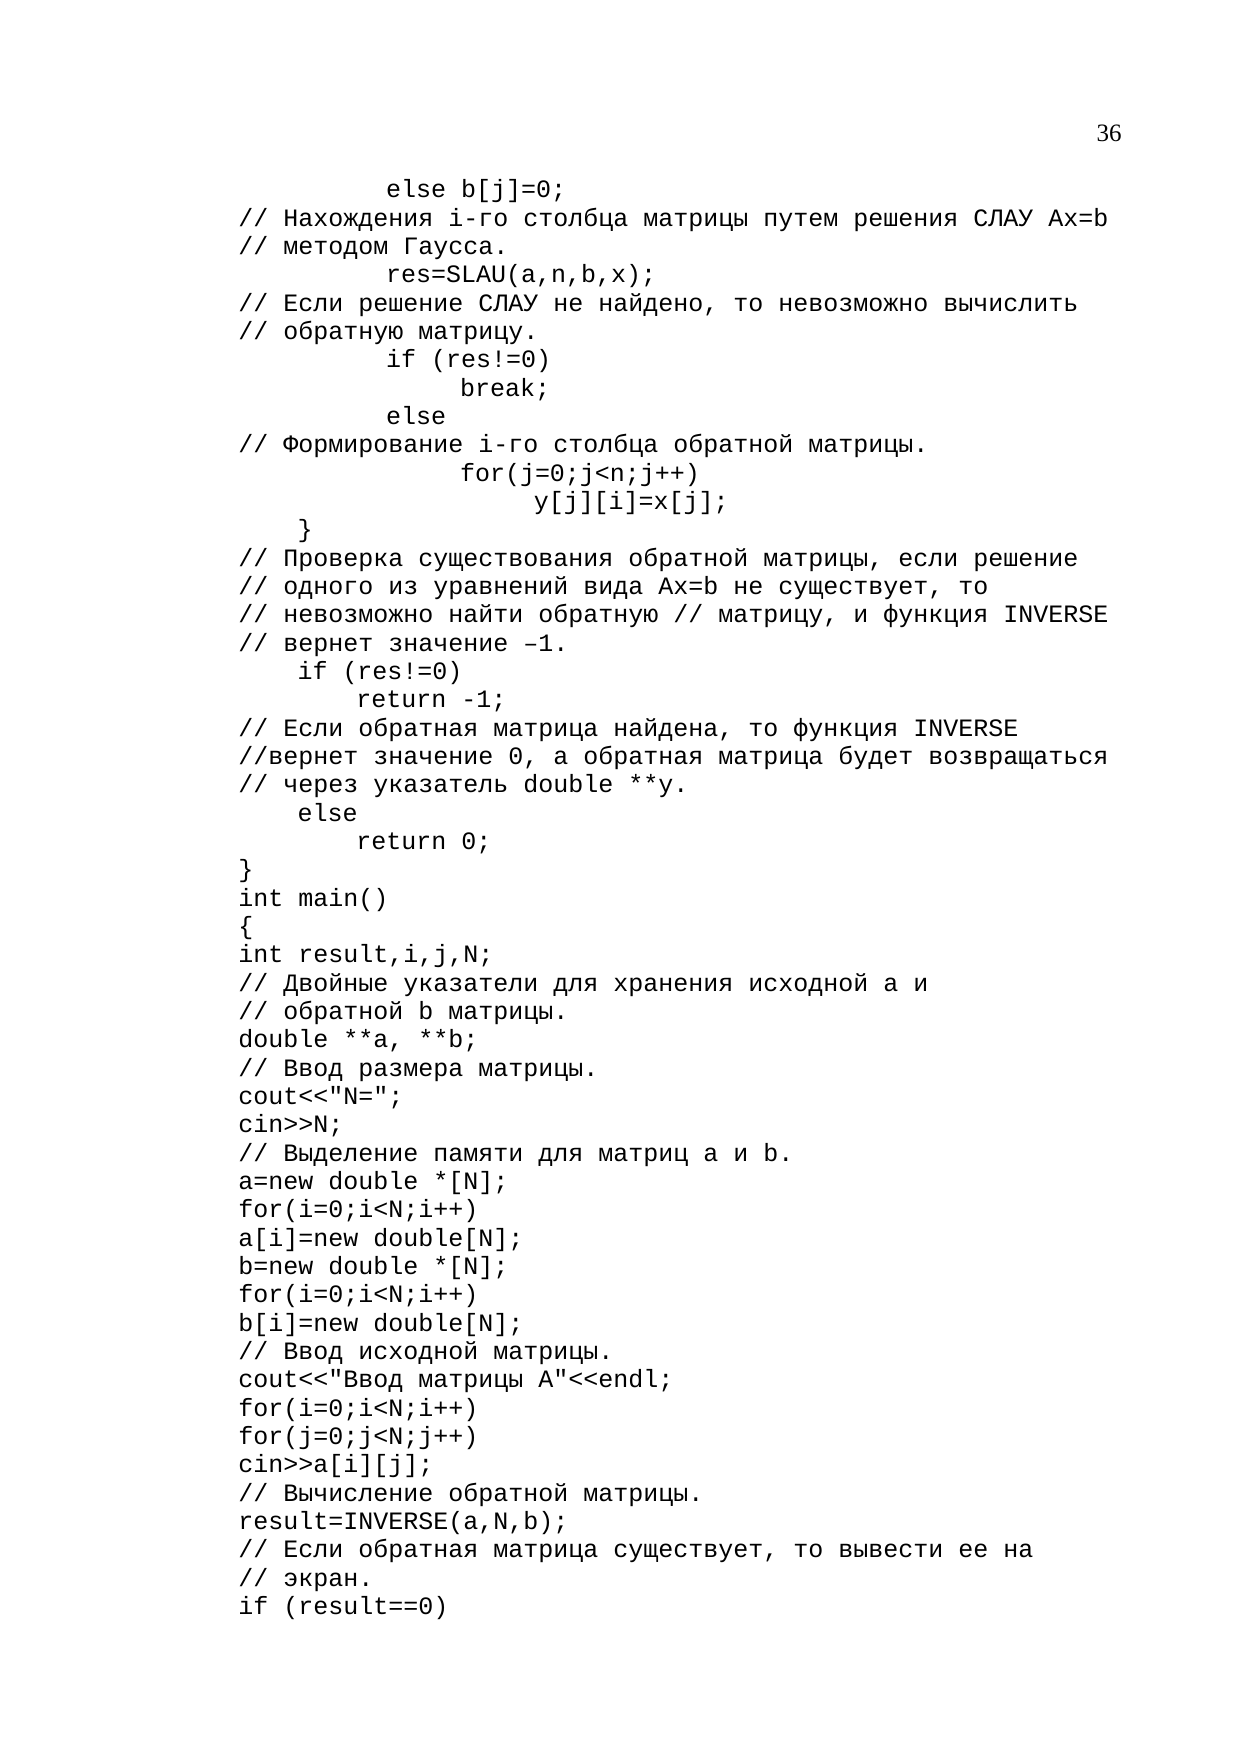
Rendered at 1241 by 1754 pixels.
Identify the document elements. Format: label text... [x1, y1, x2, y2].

text cout<<"Ввод матрицы A"<<endl; [238, 1367, 1121, 1395]
text break; [238, 375, 1121, 404]
text } [238, 857, 1121, 885]
text // экран. [238, 1565, 1121, 1594]
text // обратную матрицу. [238, 319, 1121, 347]
text // Если решение СЛАУ не найдено, то невозможно вычислить [238, 290, 1121, 319]
text for(i=0;i<N;i++) [238, 1282, 1121, 1310]
text // Вычисление обратной матрицы. [238, 1480, 1121, 1509]
text y[j][i]=x[j]; [238, 489, 1121, 517]
text for(j=0;j<N;j++) [238, 1424, 1121, 1452]
text // Нахождения i-го столбца матрицы путем решения СЛАУ Ax=b [238, 205, 1121, 234]
text // Ввод исходной матрицы. [238, 1339, 1121, 1367]
text return -1; [238, 687, 1121, 715]
text // Ввод размера матрицы. [238, 1055, 1121, 1084]
text else b[j]=0; [238, 177, 1121, 205]
text a[i]=new double[N]; [238, 1225, 1121, 1254]
text // вернет значение –1. [238, 630, 1121, 659]
text // Формирование i-го столбца обратной матрицы. [238, 432, 1121, 460]
text // Выделение памяти для матриц a и b. [238, 1140, 1121, 1169]
text int result,i,j,N; [238, 942, 1121, 970]
text res=SLAU(a,n,b,x); [238, 262, 1121, 290]
text cout<<"N="; [238, 1084, 1121, 1112]
text if (res!=0) [238, 659, 1121, 687]
text // невозможно найти обратную // матрицу, и функция INVERSE [238, 602, 1121, 630]
text a=new double *[N]; [238, 1169, 1121, 1197]
text for(i=0;i<N;i++) [238, 1395, 1121, 1424]
text return 0; [238, 829, 1121, 857]
text // Двойные указатели для хранения исходной a и [238, 970, 1121, 999]
text if (result==0) [238, 1594, 1121, 1622]
text // одного из уравнений вида Ax=b не существует, то [238, 574, 1121, 602]
text double **a, **b; [238, 1027, 1121, 1055]
text result=INVERSE(a,N,b); [238, 1509, 1121, 1537]
text // Проверка существования обратной матрицы, если решение [238, 545, 1121, 574]
text b=new double *[N]; [238, 1254, 1121, 1282]
text // Если обратная матрица существует, то вывести ее на [238, 1537, 1121, 1565]
text { [238, 914, 1121, 942]
text // обратной b матрицы. [238, 999, 1121, 1027]
text else [238, 404, 1121, 432]
text for(j=0;j<n;j++) [238, 460, 1121, 489]
text cin>>N; [238, 1112, 1121, 1140]
text // Если обратная матрица найдена, то функция INVERSE [238, 715, 1121, 744]
text if (res!=0) [238, 347, 1121, 375]
text // через указатель double **y. [238, 772, 1121, 800]
text } [238, 517, 1121, 545]
text b[i]=new double[N]; [238, 1310, 1121, 1339]
text int main() [238, 885, 1121, 914]
text //вернет значение 0, а обратная матрица будет возвращаться [238, 744, 1121, 772]
text else [238, 800, 1121, 829]
text for(i=0;i<N;i++) [238, 1197, 1121, 1225]
text cin>>a[i][j]; [238, 1452, 1121, 1480]
text // методом Гаусса. [238, 234, 1121, 262]
